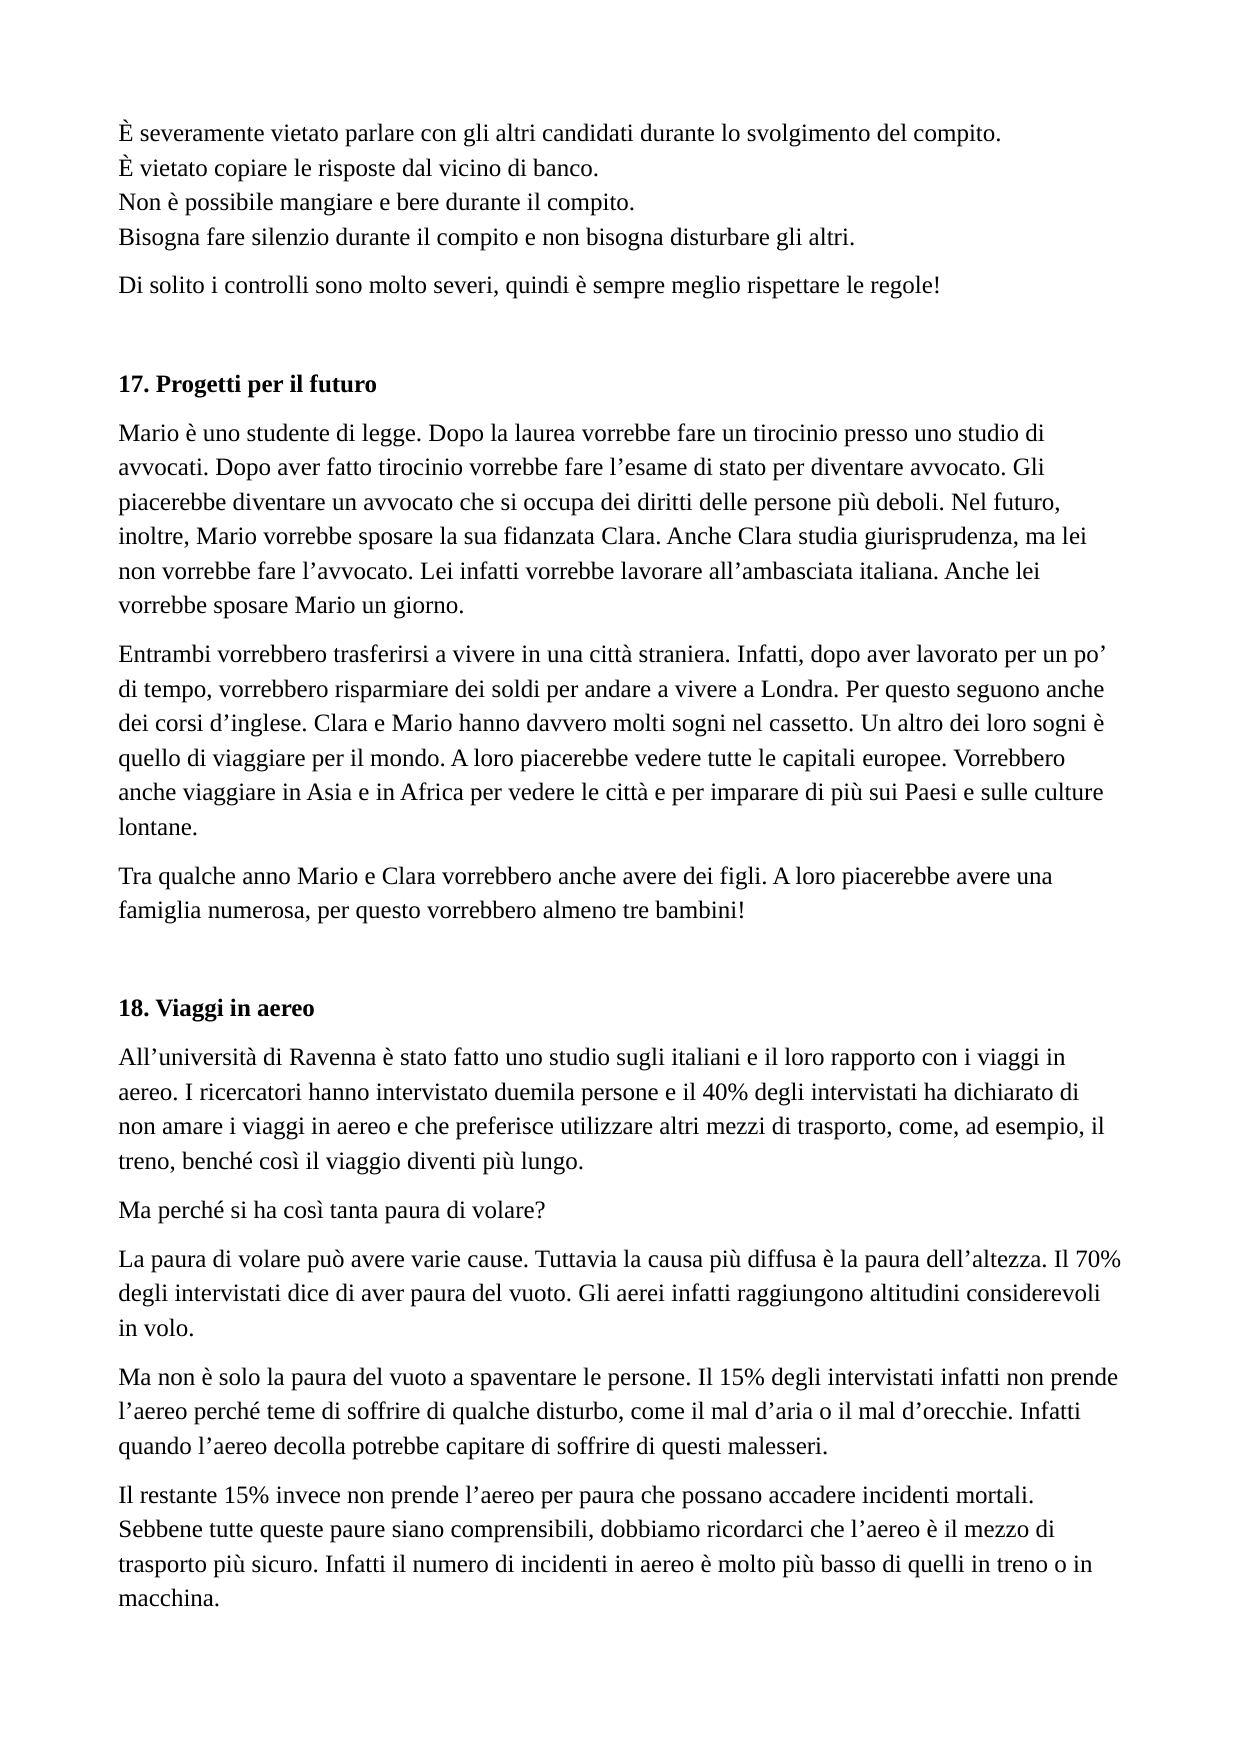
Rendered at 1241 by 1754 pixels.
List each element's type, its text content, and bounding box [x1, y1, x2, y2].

text Ma non è solo la paura del vuoto a spaventare le persone. Il 15% degli intervistati infatti non prende l’aereo perché teme di soffrire di qualche disturbo, come il mal d’aria o il mal d’orecchie. Infatti quando l’aereo decolla potrebbe capitare di soffrire di questi malesseri. [118, 1362, 1122, 1460]
text Di solito i controlli sono molto severi, quindi è sempre meglio rispettare le regole! [118, 271, 1122, 299]
text Tra qualche anno Mario e Clara vorrebbero anche avere dei figli. A loro piacerebbe avere una famiglia numerosa, per questo vorrebbero almeno tre bambini! [118, 861, 1122, 924]
text All’università di Ravenna è stato fatto uno studio sugli italiani e il loro rapporto con i viaggi in aereo. I ricercatori hanno intervistato duemila persone e il 40% degli intervistati ha dichiarato di non amare i viaggi in aereo e che preferisce utilizzare altri mezzi di trasporto, come, ad esempio, il treno, benché così il viaggio diventi più lungo. [118, 1042, 1122, 1174]
text Entrambi vorrebbero trasferirsi a vivere in una città straniera. Infatti, dopo aver lavorato per un po’ di tempo, vorrebbero risparmiare dei soldi per andare a vivere a Londra. Per questo seguono anche dei corsi d’inglese. Clara e Mario hanno davvero molti sogni nel cassetto. Un altro dei loro sogni è quello di viaggiare per il mondo. A loro piacerebbe vedere tutte le capitali europee. Vorrebbero anche viaggiare in Asia e in Africa per vedere le città e per imparare di più sui Paesi e sulle culture lontane. [118, 639, 1122, 840]
text La paura di volare può avere varie cause. Tuttavia la causa più diffusa è la paura dell’altezza. Il 70% degli intervistati dice di aver paura del vuoto. Gli aerei infatti raggiungono altitudini considerevoli in volo. [118, 1244, 1122, 1342]
text Il restante 15% invece non prende l’aereo per paura che possano accadere incidenti mortali. Sebbene tutte queste paure siano comprensibili, dobbiamo ricordarci che l’aereo è il mezzo di trasporto più sicuro. Infatti il numero di incidenti in aereo è molto più basso di quelli in treno o in macchina. [118, 1480, 1122, 1612]
text Mario è uno studente di legge. Dopo la laurea vorrebbe fare un tirocinio presso uno studio di avvocati. Dopo aver fatto tirocinio vorrebbe fare l’esame di stato per diventare avvocato. Gli piacerebbe diventare un avvocato che si occupa dei diritti delle persone più deboli. Nel futuro, inoltre, Mario vorrebbe sposare la sua fidanzata Clara. Anche Clara studia giurisprudenza, ma lei non vorrebbe fare l’avvocato. Lei infatti vorrebbe lavorare all’ambasciata italiana. Anche lei vorrebbe sposare Mario un giorno. [118, 418, 1122, 619]
text 18. Viaggi in aereo [118, 993, 1122, 1022]
text Ma perché si ha così tanta paura di volare? [118, 1195, 1122, 1224]
text È severamente vietato parlare con gli altri candidati durante lo svolgimento del compito. È vietato copiare le risposte dal vicino di banco. Non è possibile mangiare e bere durante il compito. Bisogna fare silenzio durante il compito e non bisogna disturbare gli altri. [118, 118, 1122, 250]
text 17. Progetti per il futuro [118, 369, 1122, 397]
